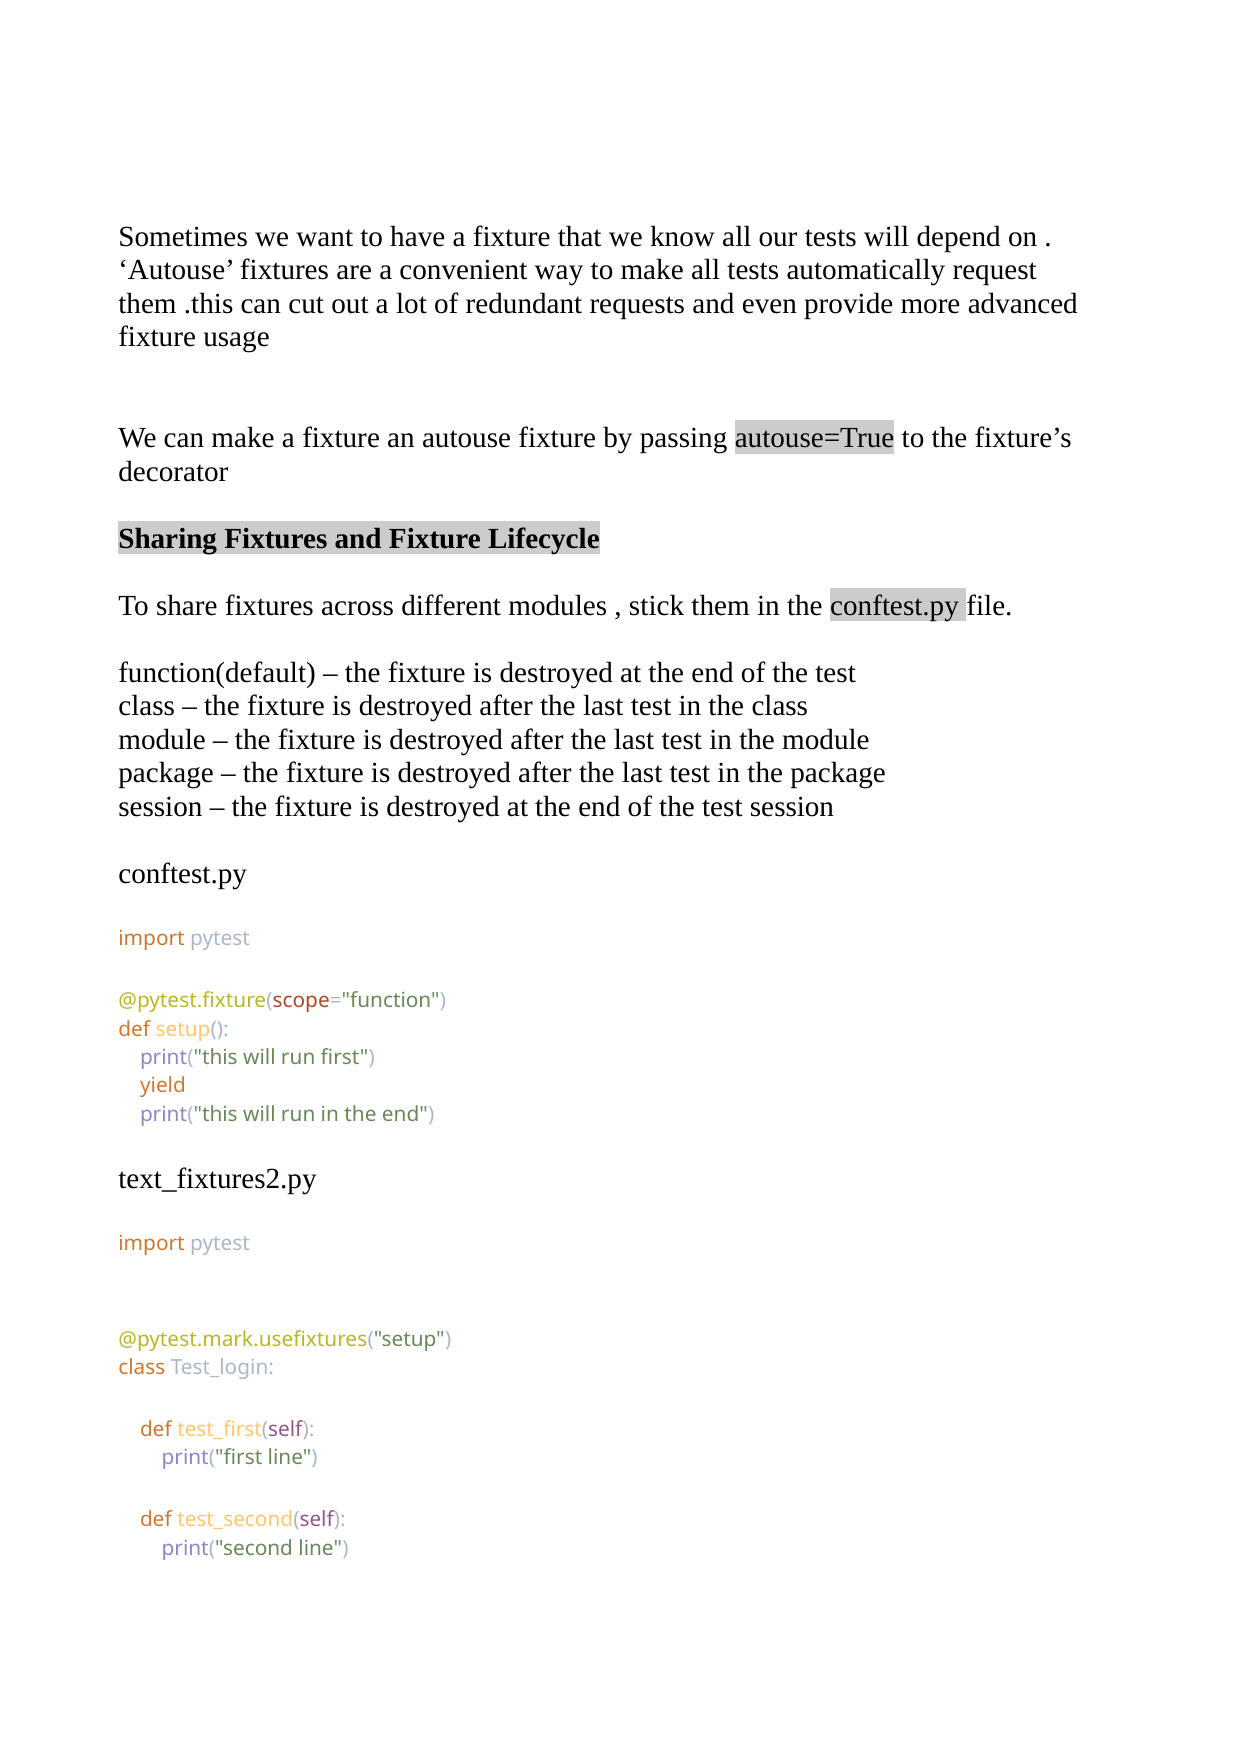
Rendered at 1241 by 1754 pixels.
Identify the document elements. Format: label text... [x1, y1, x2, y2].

text class – the fixture is destroyed after the last test in the class [118, 688, 1122, 722]
text Sharing Fixtures and Fixture Lifecycle [118, 521, 1122, 554]
text package – the fixture is destroyed after the last test in the package [118, 756, 1122, 789]
text import pytest @pytest.mark.usefixtures("setup") class Test_login: def test_first(self): print("first line") def test_second(self): print("second line") [118, 1228, 1122, 1561]
text conftest.py [118, 856, 1122, 890]
text module – the fixture is destroyed after the last test in the module [118, 722, 1122, 756]
text text_fixtures2.py [118, 1161, 1122, 1194]
text To share fixtures across different modules , stick them in the conftest.py file. [118, 588, 1122, 621]
text function(default) – the fixture is destroyed at the end of the test [118, 655, 1122, 688]
text Sometimes we want to have a fixture that we know all our tests will depend on . ‘Autouse’ fixtures are a convenient way to make all tests automatically request them .this can cut out a lot of redundant requests and even provide more advanced fixture usage [118, 219, 1122, 353]
text We can make a fixture an autouse fixture by passing autouse=True to the fixture’s decorator [118, 420, 1122, 487]
text import pytest @pytest.fixture(scope="function") def setup(): print("this will run first") yield print("this will run in the end") [118, 923, 1122, 1127]
text session – the fixture is destroyed at the end of the test session [118, 789, 1122, 823]
